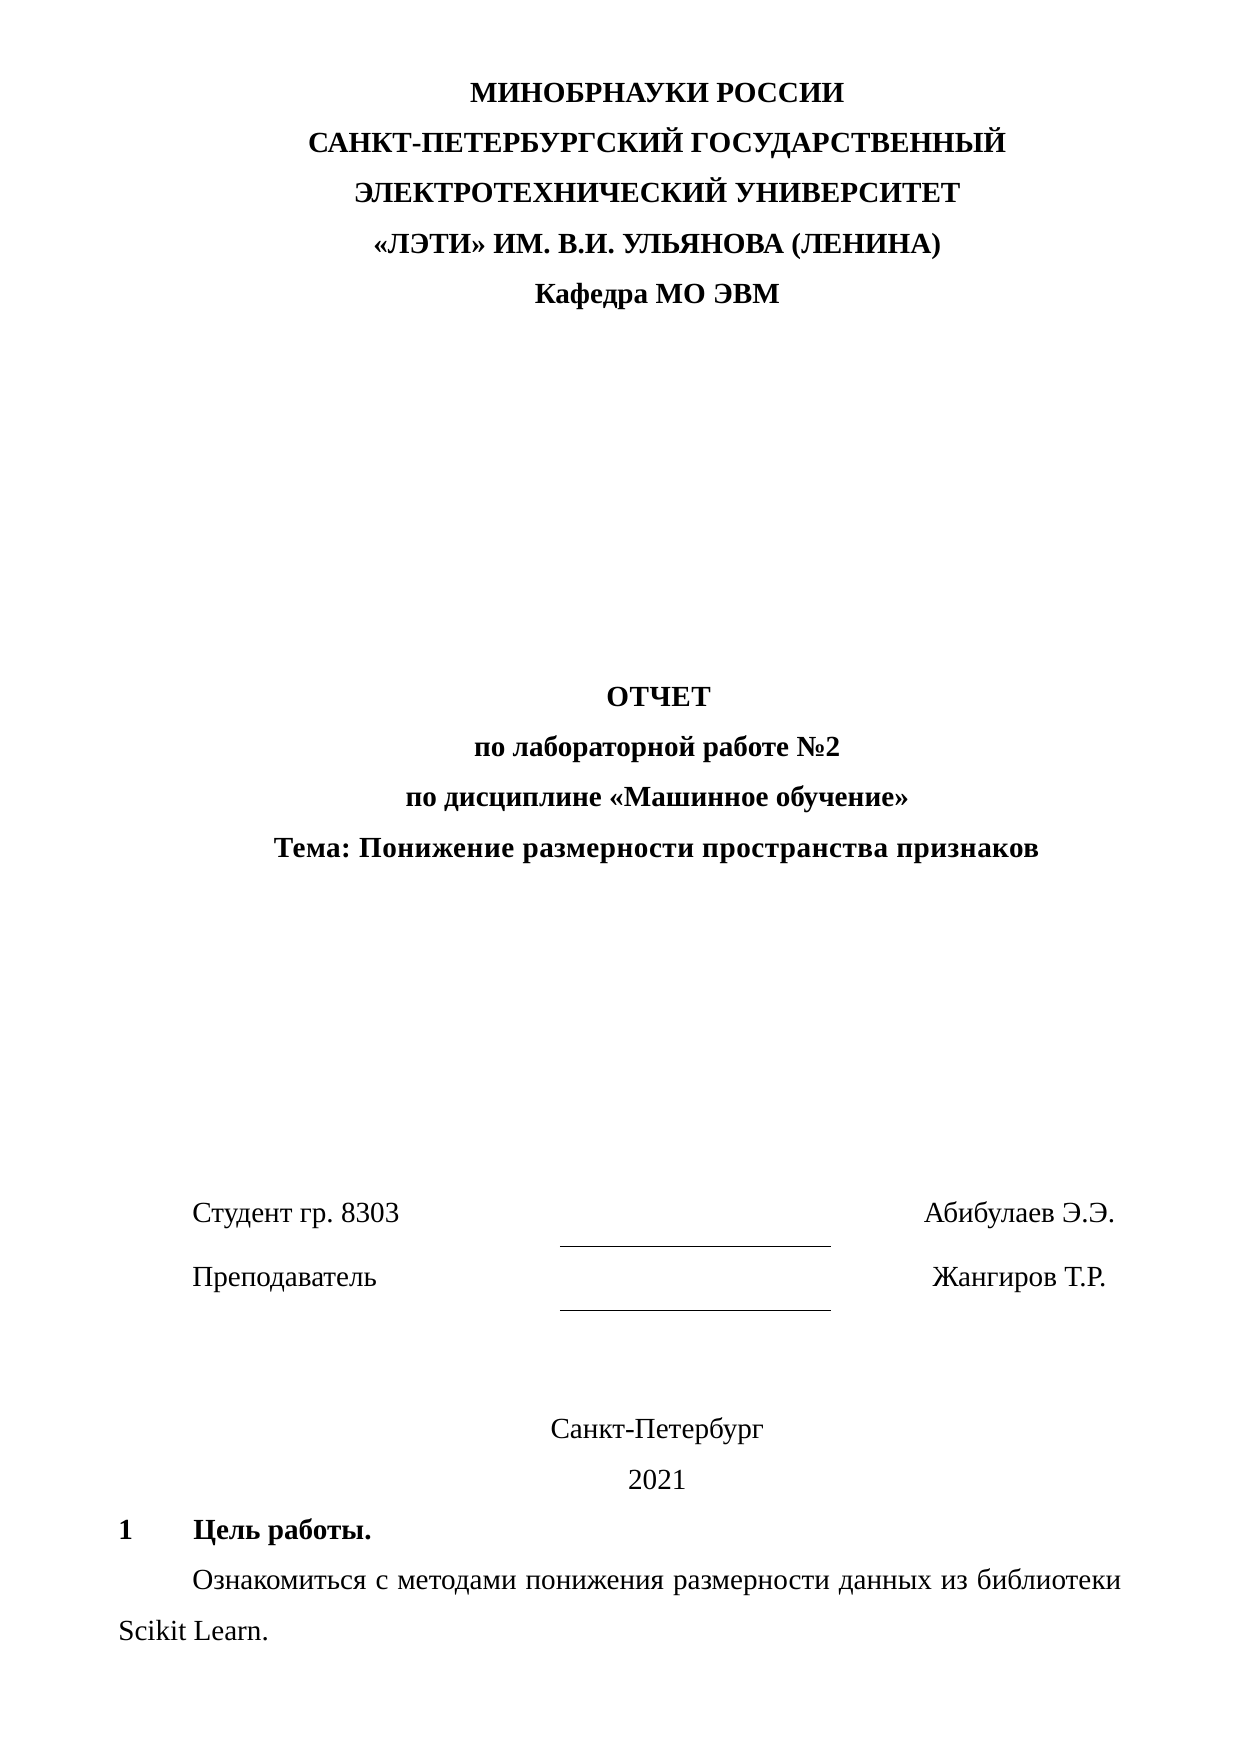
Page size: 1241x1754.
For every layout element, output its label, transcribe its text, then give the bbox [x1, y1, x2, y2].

text электротехнический университет [118, 176, 1122, 209]
text Кафедра МО ЭВМ [118, 276, 1122, 310]
text 2021 [118, 1462, 1122, 1495]
text МИНОБРНАУКИ РОССИИ [118, 75, 1122, 108]
text Санкт-Петербургский государственный [118, 125, 1122, 159]
text по лабораторной работе №2 [118, 729, 1122, 763]
text Санкт-Петербург [118, 1411, 1122, 1445]
text Тема: Понижение размерности пространства признаков [118, 830, 1122, 863]
subtitle Цель работы. [118, 1512, 1122, 1546]
text Ознакомиться с методами понижения размерности данных из библиотеки Scikit Learn. [118, 1562, 1122, 1646]
table_header Абибулаев Э.Э. [831, 1182, 1133, 1246]
table_header [560, 1182, 831, 1246]
text отчет [118, 679, 1122, 712]
table_cell Преподаватель [107, 1246, 560, 1310]
text по дисциплине «Машинное обучение» [118, 779, 1122, 813]
table_cell [560, 1247, 831, 1310]
text «ЛЭТИ» им. В.И. Ульянова (Ленина) [118, 226, 1122, 259]
table_header Студент гр. 8303 [107, 1182, 560, 1246]
table_cell Жангиров Т.Р. [831, 1246, 1133, 1310]
